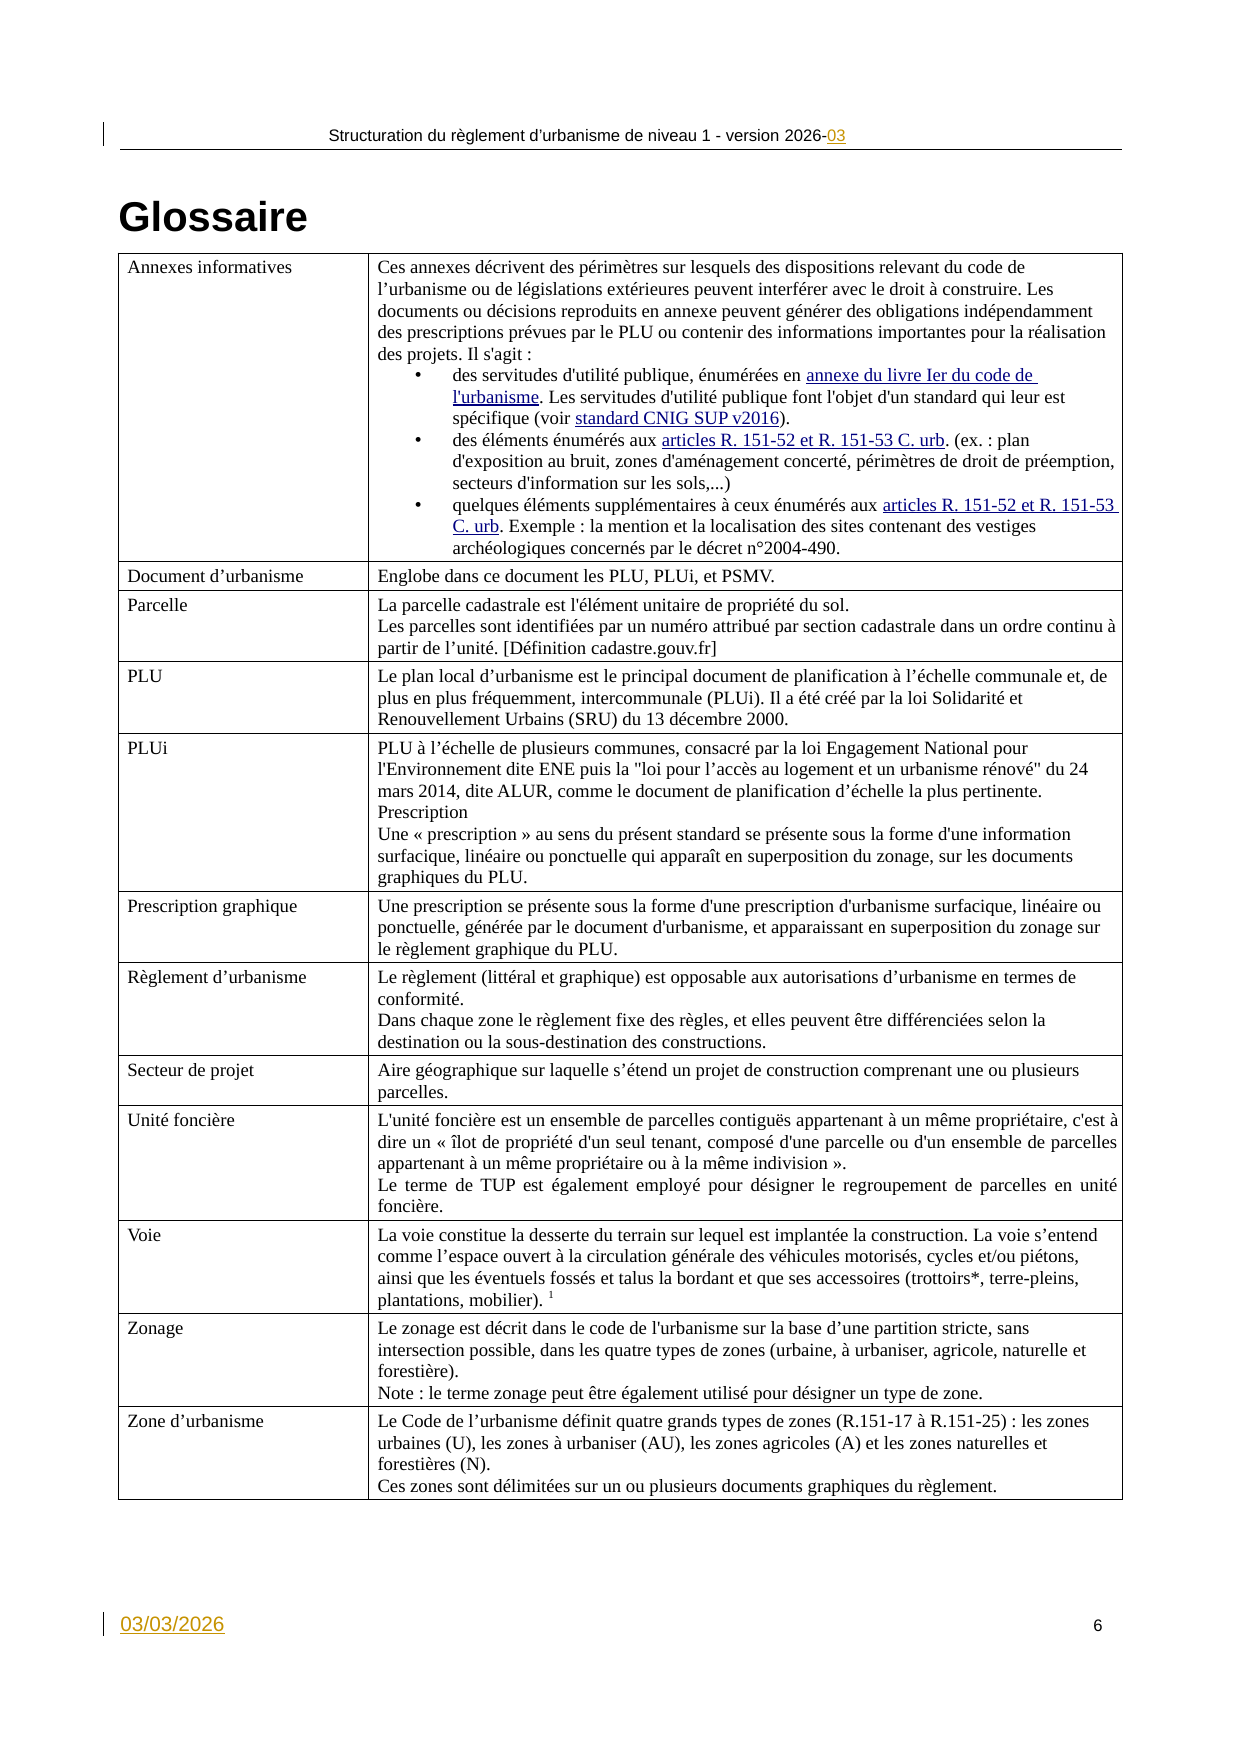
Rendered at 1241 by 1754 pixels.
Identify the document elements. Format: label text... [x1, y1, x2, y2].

table_cell Le plan local d’urbanisme est le principal document de planification à l’échelle communale et, de plus en plus fréquemment, intercommunale (PLUi). Il a été créé par la loi Solidarité et Renouvellement Urbains (SRU) du 13 décembre 2000. [369, 662, 1122, 733]
table_cell L'unité foncière est un ensemble de parcelles contiguës appartenant à un même propriétaire, c'est à dire un « îlot de propriété d'un seul tenant, composé d'une parcelle ou d'un ensemble de parcelles appartenant à un même propriétaire ou à la même indivision ». Le terme de TUP est également employé pour désigner le regroupement de parcelles en unité foncière. [369, 1106, 1122, 1220]
table_cell Le règlement (littéral et graphique) est opposable aux autorisations d’urbanisme en termes de conformité. Dans chaque zone le règlement fixe des règles, et elles peuvent être différenciées selon la destination ou la sous-destination des constructions. [369, 963, 1122, 1055]
table_header Ces annexes décrivent des périmètres sur lesquels des dispositions relevant du code de l’urbanisme ou de législations extérieures peuvent interférer avec le droit à construire. Les documents ou décisions reproduits en annexe peuvent générer des obligations indépendamment des prescriptions prévues par le PLU ou contenir des informations importantes pour la réalisation des projets. Il s'agit : des servitudes d'utilité publique, énumérées en annexe du livre Ier du code de l'urbanisme. Les servitudes d'utilité publique font l'objet d'un standard qui leur est spécifique (voir standard CNIG SUP v2016). des éléments énumérés aux articles R. 151-52 et R. 151-53 C. urb. (ex. : plan d'exposition au bruit, zones d'aménagement concerté, périmètres de droit de préemption, secteurs d'information sur les sols,...) quelques éléments supplémentaires à ceux énumérés aux articles R. 151-52 et R. 151-53 C. urb. Exemple : la mention et la localisation des sites contenant des vestiges archéologiques concernés par le décret n°2004-490. [369, 254, 1122, 561]
table_cell PLU à l’échelle de plusieurs communes, consacré par la loi Engagement National pour l'Environnement dite ENE puis la "loi pour l’accès au logement et un urbanisme rénové" du 24 mars 2014, dite ALUR, comme le document de planification d’échelle la plus pertinente. Prescription Une « prescription » au sens du présent standard se présente sous la forme d'une information surfacique, linéaire ou ponctuelle qui apparaît en superposition du zonage, sur les documents graphiques du PLU. [369, 734, 1122, 891]
table_cell Zonage [119, 1314, 368, 1406]
table_cell Règlement d’urbanisme [119, 963, 368, 1055]
table_cell PLU [119, 662, 368, 733]
table_cell Le Code de l’urbanisme définit quatre grands types de zones (R.151-17 à R.151-25) : les zones urbaines (U), les zones à urbaniser (AU), les zones agricoles (A) et les zones naturelles et forestières (N). Ces zones sont délimitées sur un ou plusieurs documents graphiques du règlement. [369, 1407, 1122, 1499]
table_cell Une prescription se présente sous la forme d'une prescription d'urbanisme surfacique, linéaire ou ponctuelle, générée par le document d'urbanisme, et apparaissant en superposition du zonage sur le règlement graphique du PLU. [369, 892, 1122, 962]
table_cell PLUi [119, 734, 368, 891]
table_cell Zone d’urbanisme [119, 1407, 368, 1499]
table_header Annexes informatives [119, 254, 368, 561]
table_cell Aire géographique sur laquelle s’étend un projet de construction comprenant une ou plusieurs parcelles. [369, 1056, 1122, 1105]
table_cell Englobe dans ce document les PLU, PLUi, et PSMV. [369, 562, 1122, 589]
table_cell Document d’urbanisme [119, 562, 368, 589]
table_cell Secteur de projet [119, 1056, 368, 1105]
table_cell Voie [119, 1221, 368, 1313]
subtitle Glossaire [118, 193, 1122, 241]
table_cell Le zonage est décrit dans le code de l'urbanisme sur la base d’une partition stricte, sans intersection possible, dans les quatre types de zones (urbaine, à urbaniser, agricole, naturelle et forestière). Note : le terme zonage peut être également utilisé pour désigner un type de zone. [369, 1314, 1122, 1406]
table_cell Parcelle [119, 591, 368, 661]
table_cell Unité foncière [119, 1106, 368, 1220]
table_cell La voie constitue la desserte du terrain sur lequel est implantée la construction. La voie s’entend comme l’espace ouvert à la circulation générale des véhicules motorisés, cycles et/ou piétons, ainsi que les éventuels fossés et talus la bordant et que ses accessoires (trottoirs*, terre-pleins, plantations, mobilier). 1 [369, 1221, 1122, 1313]
table_cell La parcelle cadastrale est l'élément unitaire de propriété du sol. Les parcelles sont identifiées par un numéro attribué par section cadastrale dans un ordre continu à partir de l’unité. [Définition cadastre.gouv.fr] [369, 591, 1122, 661]
table_cell Prescription graphique [119, 892, 368, 962]
